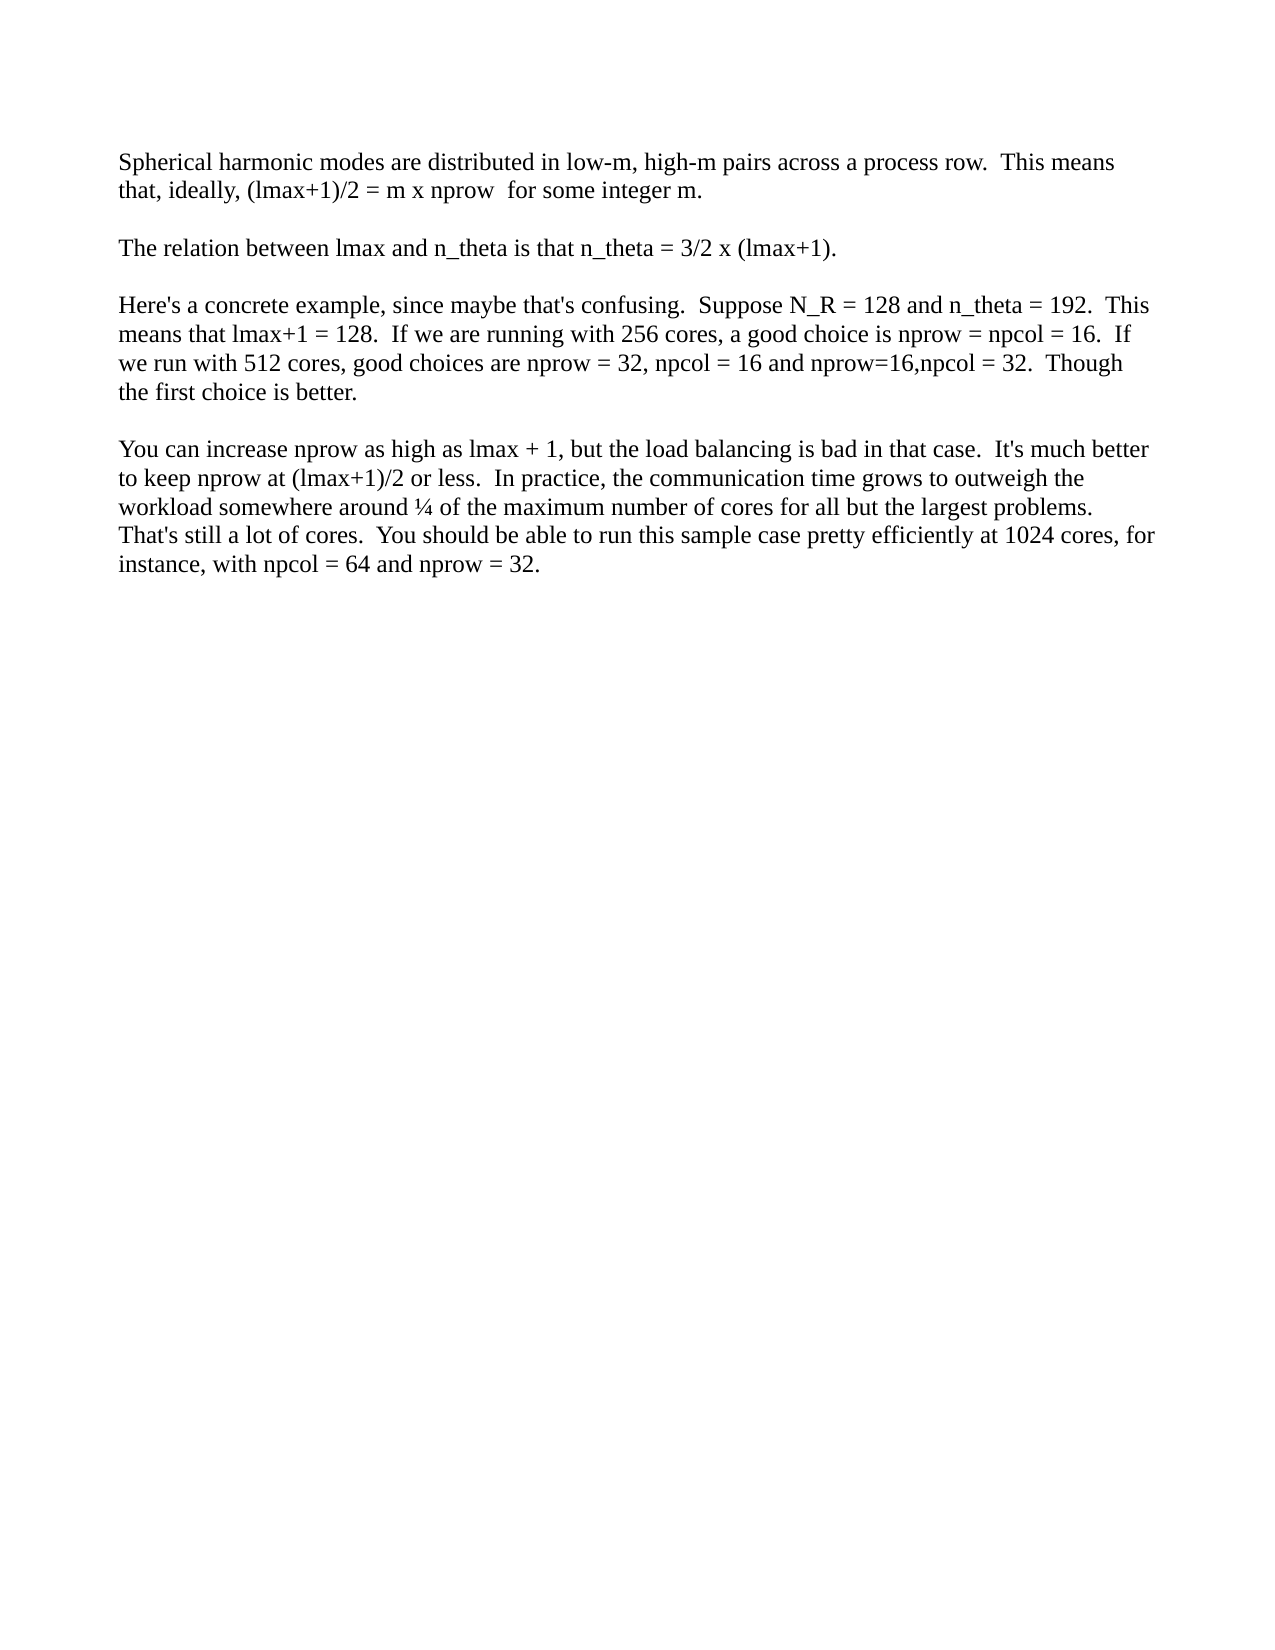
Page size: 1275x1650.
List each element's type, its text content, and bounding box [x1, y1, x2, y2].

text The relation between lmax and n_theta is that n_theta = 3/2 x (lmax+1). [118, 233, 1157, 262]
text Spherical harmonic modes are distributed in low-m, high-m pairs across a process row. This means that, ideally, (lmax+1)/2 = m x nprow for some integer m. [118, 147, 1157, 204]
text You can increase nprow as high as lmax + 1, but the load balancing is bad in that case. It's much better to keep nprow at (lmax+1)/2 or less. In practice, the communication time grows to outweigh the workload somewhere around ¼ of the maximum number of cores for all but the largest problems. That's still a lot of cores. You should be able to run this sample case pretty efficiently at 1024 cores, for instance, with npcol = 64 and nprow = 32. [118, 434, 1157, 578]
text Here's a concrete example, since maybe that's confusing. Suppose N_R = 128 and n_theta = 192. This means that lmax+1 = 128. If we are running with 256 cores, a good choice is nprow = npcol = 16. If we run with 512 cores, good choices are nprow = 32, npcol = 16 and nprow=16,npcol = 32. Though the first choice is better. [118, 291, 1157, 406]
